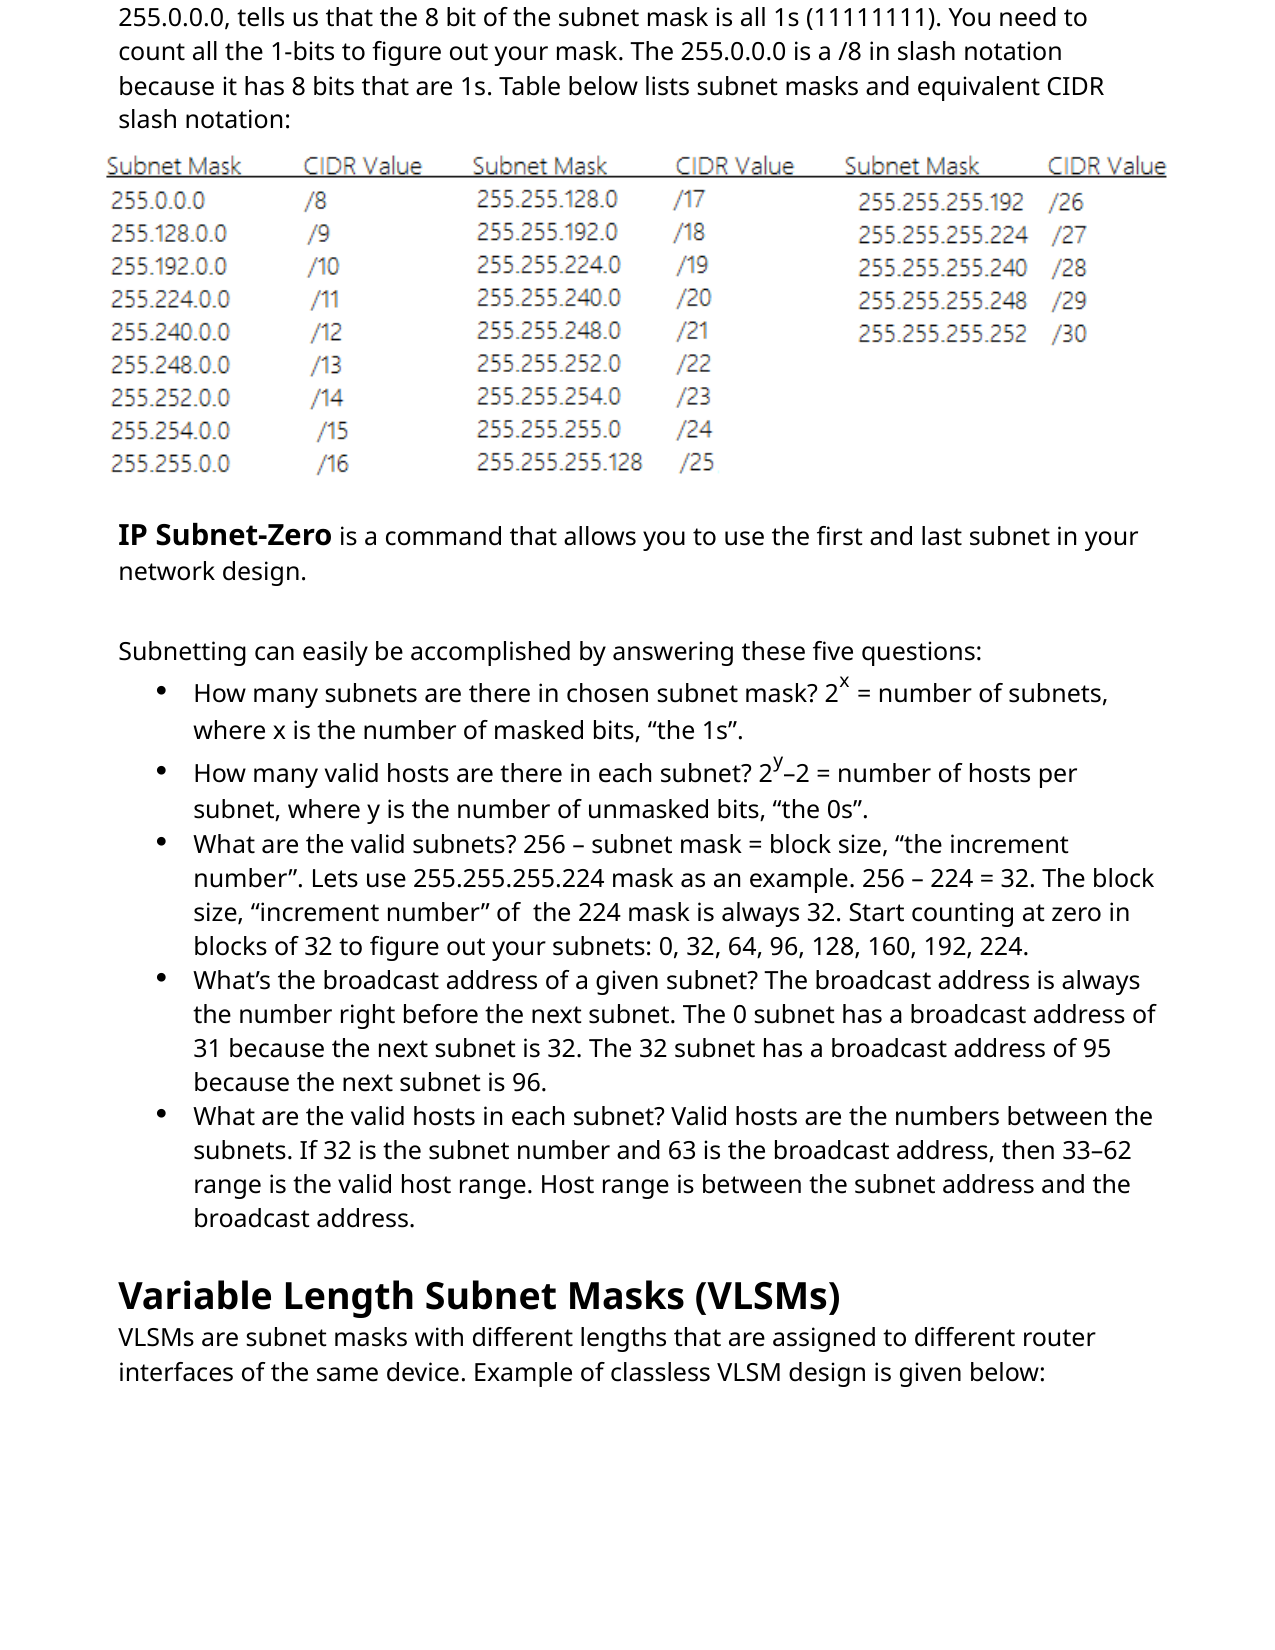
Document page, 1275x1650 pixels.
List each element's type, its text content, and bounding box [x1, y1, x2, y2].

list How many valid hosts are there in each subnet? 2y–2 = number of hosts per subnet, where y is the number of unmasked bits, “the 0s”. [156, 747, 1157, 826]
text IP Subnet-Zero is a command that allows you to use the first and last subnet in your network design. [118, 514, 1157, 588]
text 255.0.0.0, tells us that the 8 bit of the subnet mask is all 1s (11111111). You need to count all the 1-bits to figure out your mask. The 255.0.0.0 is a /8 in slash notation because it has 8 bits that are 1s. Table below lists subnet masks and equivalent CIDR slash notation: [118, 0, 1157, 136]
text Variable Length Subnet Masks (VLSMs) [118, 1269, 1157, 1320]
text Subnetting can easily be accomplished by answering these five questions: [118, 633, 1157, 667]
list What’s the broadcast address of a given subnet? The broadcast address is always the number right before the next subnet. The 0 subnet has a broadcast address of 31 because the next subnet is 32. The 32 subnet has a broadcast address of 95 because the next subnet is 96. [156, 962, 1157, 1099]
list How many subnets are there in chosen subnet mask? 2x = number of subnets, where x is the number of masked bits, “the 1s”. [156, 667, 1157, 747]
text VLSMs are subnet masks with different lengths that are assigned to different router interfaces of the same device. Example of classless VLSM design is given below: [118, 1320, 1157, 1388]
list What are the valid hosts in each subnet? Valid hosts are the numbers between the subnets. If 32 is the subnet number and 63 is the broadcast address, then 33–62 range is the valid host range. Host range is between the subnet address and the broadcast address. [156, 1099, 1157, 1235]
picture [102, 148, 1173, 480]
list What are the valid subnets? 256 – subnet mask = block size, “the increment number”. Lets use 255.255.255.224 mask as an example. 256 – 224 = 32. The block size, “increment number” of the 224 mask is always 32. Start counting at zero in blocks of 32 to figure out your subnets: 0, 32, 64, 96, 128, 160, 192, 224. [156, 826, 1157, 962]
